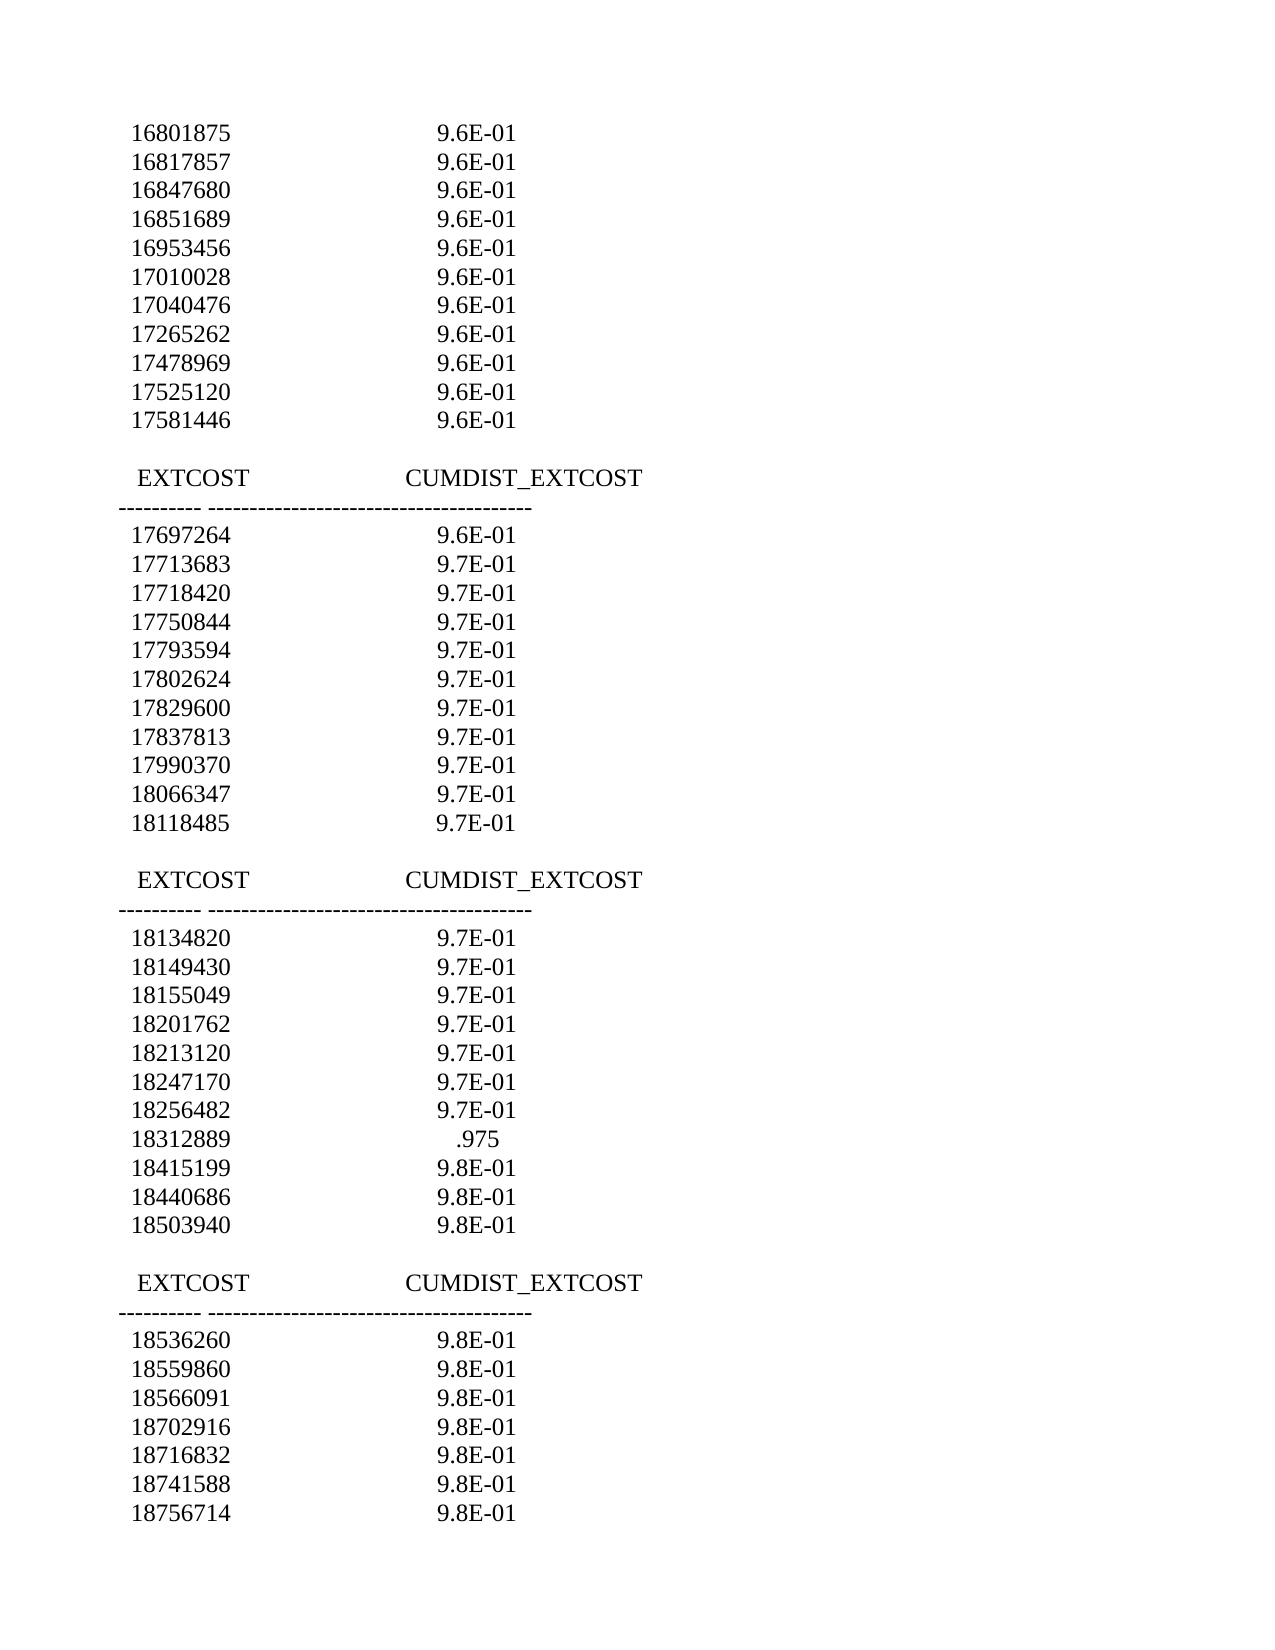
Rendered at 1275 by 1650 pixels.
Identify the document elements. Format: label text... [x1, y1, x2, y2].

text 18118485 9.7E-01 [118, 808, 1157, 837]
text ---------- --------------------------------------- [118, 894, 1157, 923]
text 16817857 9.6E-01 [118, 147, 1157, 176]
text 18536260 9.8E-01 [118, 1326, 1157, 1354]
text 17265262 9.6E-01 [118, 319, 1157, 348]
text 18702916 9.8E-01 [118, 1412, 1157, 1441]
text 17837813 9.7E-01 [118, 722, 1157, 751]
text 16847680 9.6E-01 [118, 176, 1157, 204]
text 16953456 9.6E-01 [118, 233, 1157, 262]
text 18201762 9.7E-01 [118, 1009, 1157, 1038]
text 17793594 9.7E-01 [118, 636, 1157, 664]
text 18559860 9.8E-01 [118, 1354, 1157, 1383]
text 17478969 9.6E-01 [118, 348, 1157, 377]
text 17990370 9.7E-01 [118, 751, 1157, 779]
text 18312889 .975 [118, 1124, 1157, 1153]
text 17525120 9.6E-01 [118, 377, 1157, 406]
text 16801875 9.6E-01 [118, 118, 1157, 147]
text 17718420 9.7E-01 [118, 578, 1157, 607]
text 18149430 9.7E-01 [118, 952, 1157, 981]
text EXTCOST CUMDIST_EXTCOST [118, 463, 1157, 492]
text 18756714 9.8E-01 [118, 1498, 1157, 1527]
text 18247170 9.7E-01 [118, 1067, 1157, 1096]
text 18415199 9.8E-01 [118, 1153, 1157, 1182]
text 18566091 9.8E-01 [118, 1383, 1157, 1412]
text 18716832 9.8E-01 [118, 1441, 1157, 1469]
text ---------- --------------------------------------- [118, 492, 1157, 521]
text 18503940 9.8E-01 [118, 1211, 1157, 1239]
text 17802624 9.7E-01 [118, 664, 1157, 693]
text 18440686 9.8E-01 [118, 1182, 1157, 1211]
text 18134820 9.7E-01 [118, 923, 1157, 952]
text EXTCOST CUMDIST_EXTCOST [118, 866, 1157, 894]
text 17040476 9.6E-01 [118, 291, 1157, 319]
text 17713683 9.7E-01 [118, 549, 1157, 578]
text 17010028 9.6E-01 [118, 262, 1157, 291]
text 18155049 9.7E-01 [118, 981, 1157, 1009]
text 17750844 9.7E-01 [118, 607, 1157, 636]
text ---------- --------------------------------------- [118, 1297, 1157, 1326]
text EXTCOST CUMDIST_EXTCOST [118, 1268, 1157, 1297]
text 18213120 9.7E-01 [118, 1038, 1157, 1067]
text 18256482 9.7E-01 [118, 1096, 1157, 1124]
text 17697264 9.6E-01 [118, 521, 1157, 549]
text 18741588 9.8E-01 [118, 1469, 1157, 1498]
text 16851689 9.6E-01 [118, 204, 1157, 233]
text 17581446 9.6E-01 [118, 406, 1157, 434]
text 18066347 9.7E-01 [118, 779, 1157, 808]
text 17829600 9.7E-01 [118, 693, 1157, 722]
